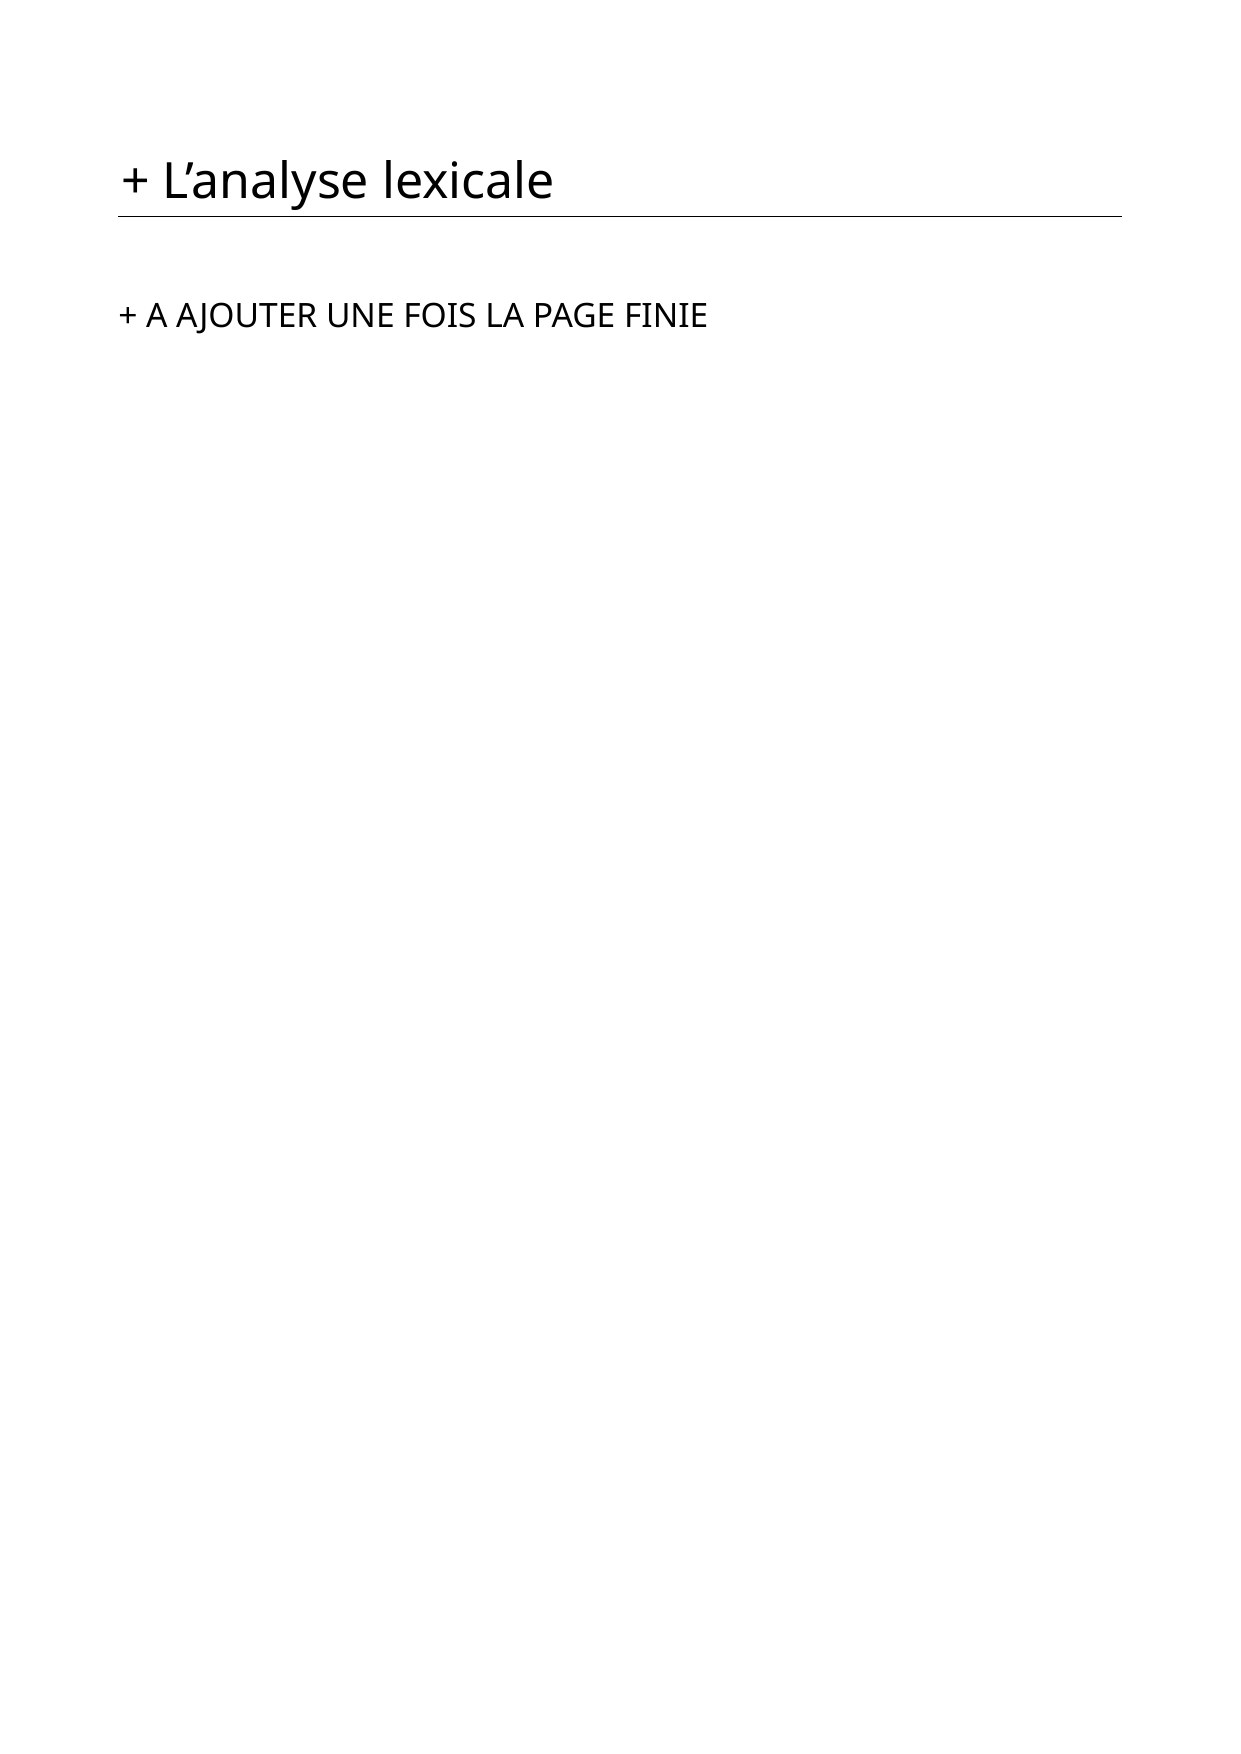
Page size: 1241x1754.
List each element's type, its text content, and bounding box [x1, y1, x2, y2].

subtitle + L’analyse lexicale [118, 142, 1122, 216]
subtitle + A AJOUTER UNE FOIS LA PAGE FINIE [118, 292, 1122, 337]
